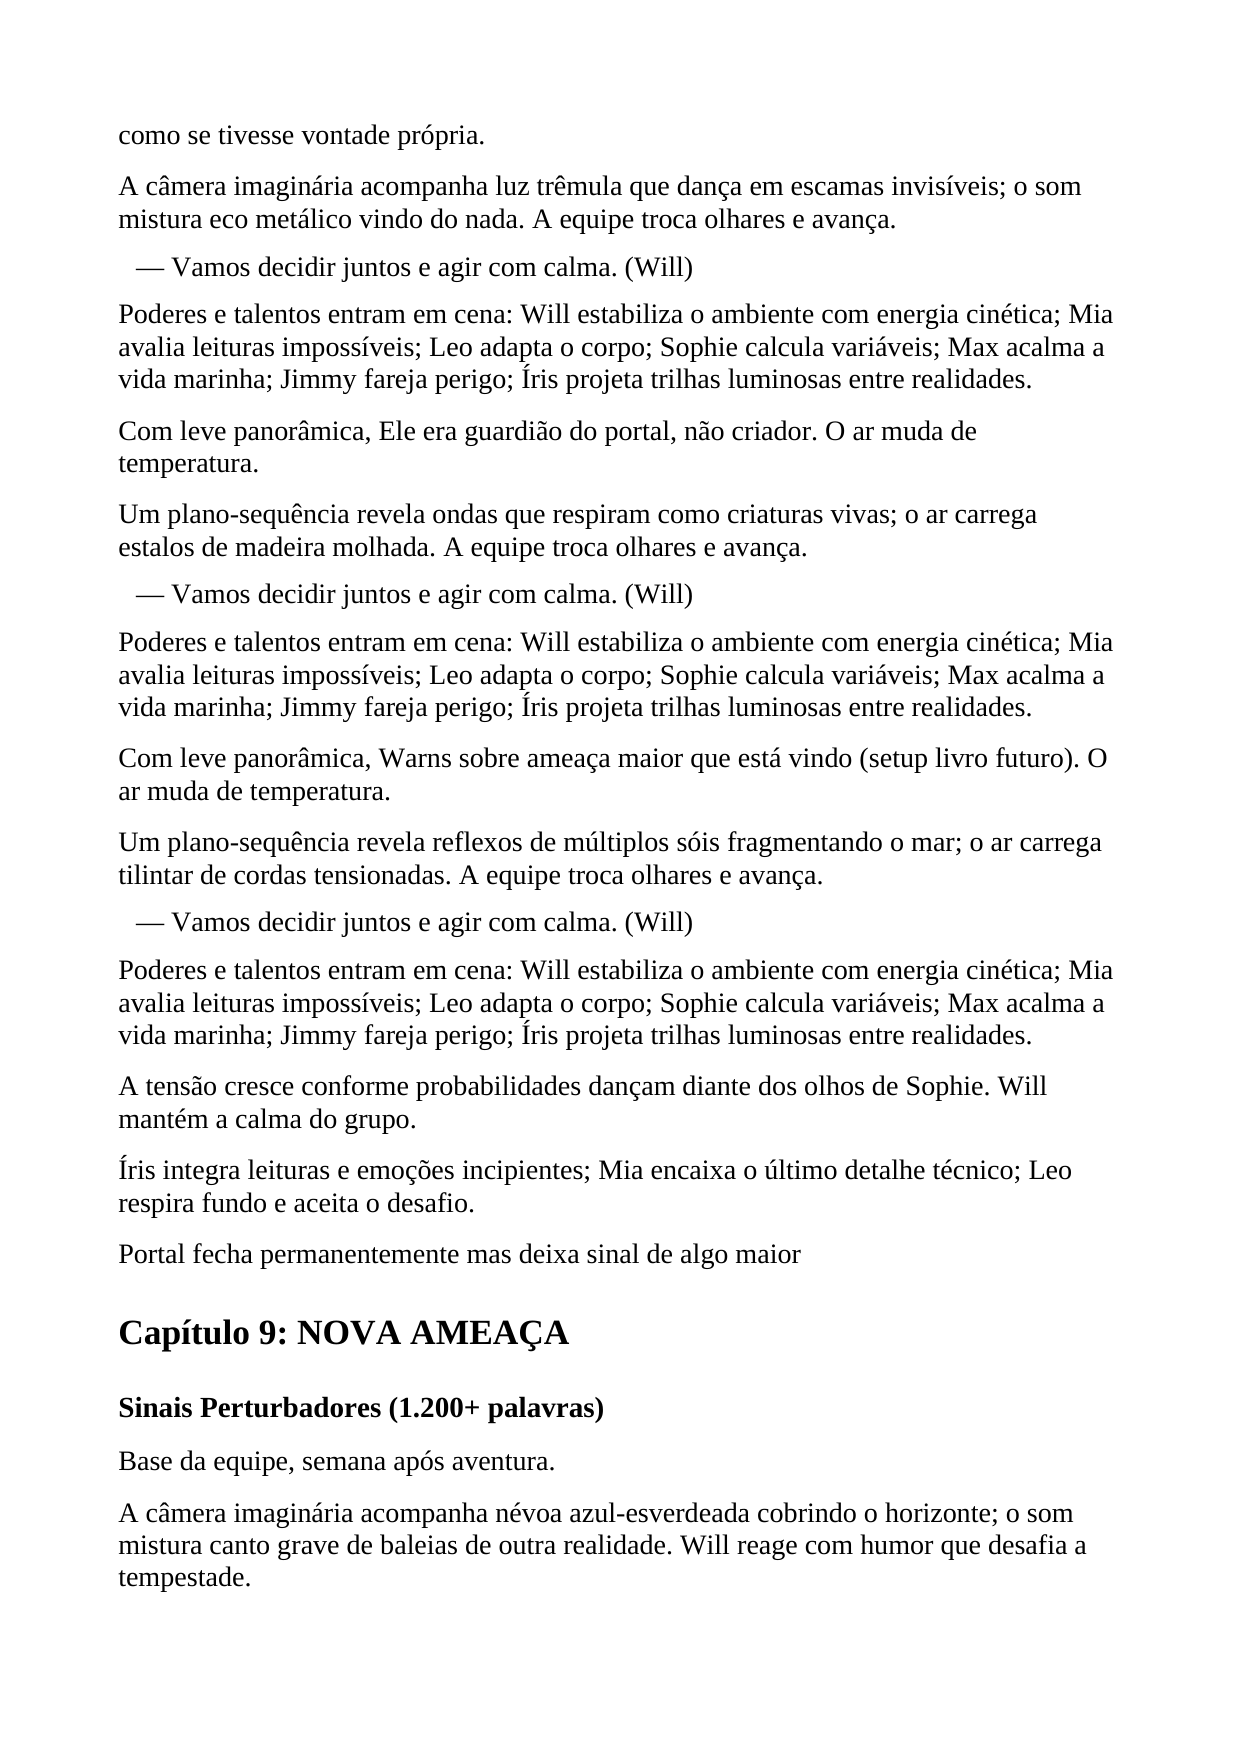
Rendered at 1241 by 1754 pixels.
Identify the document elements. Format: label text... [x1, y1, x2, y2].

subtitle Sinais Perturbadores (1.200+ palavras) [118, 1391, 1122, 1424]
text Portal fecha permanentemente mas deixa sinal de algo maior [118, 1237, 1122, 1269]
text Um plano-sequência revela reflexos de múltiplos sóis fragmentando o mar; o ar carrega tilintar de cordas tensionadas. A equipe troca olhares e avança. [118, 825, 1122, 890]
text Poderes e talentos entram em cena: Will estabiliza o ambiente com energia cinética; Mia avalia leituras impossíveis; Leo adapta o corpo; Sophie calcula variáveis; Max acalma a vida marinha; Jimmy fareja perigo; Íris projeta trilhas luminosas entre realidades. [118, 953, 1122, 1051]
text Íris integra leituras e emoções incipientes; Mia encaixa o último detalhe técnico; Leo respira fundo e aceita o desafio. [118, 1153, 1122, 1218]
text A tensão cresce conforme probabilidades dançam diante dos olhos de Sophie. Will mantém a calma do grupo. [118, 1069, 1122, 1134]
text A câmera imaginária acompanha luz trêmula que dança em escamas invisíveis; o som mistura eco metálico vindo do nada. A equipe troca olhares e avança. [118, 169, 1122, 234]
text Poderes e talentos entram em cena: Will estabiliza o ambiente com energia cinética; Mia avalia leituras impossíveis; Leo adapta o corpo; Sophie calcula variáveis; Max acalma a vida marinha; Jimmy fareja perigo; Íris projeta trilhas luminosas entre realidades. [118, 297, 1122, 395]
text A câmera imaginária acompanha névoa azul-esverdeada cobrindo o horizonte; o som mistura canto grave de baleias de outra realidade. Will reage com humor que desafia a tempestade. [118, 1496, 1122, 1593]
text como se tivesse vontade própria. [118, 118, 1122, 151]
text Com leve panorâmica, Warns sobre ameaça maior que está vindo (setup livro futuro). O ar muda de temperatura. [118, 742, 1122, 806]
text — Vamos decidir juntos e agir com calma. (Will) [118, 578, 1122, 610]
subtitle Capítulo 9: NOVA AMEAÇA [118, 1311, 1122, 1352]
text Base da equipe, semana após aventura. [118, 1444, 1122, 1477]
text Com leve panorâmica, Ele era guardião do portal, não criador. O ar muda de temperatura. [118, 414, 1122, 478]
text Um plano-sequência revela ondas que respiram como criaturas vivas; o ar carrega estalos de madeira molhada. A equipe troca olhares e avança. [118, 497, 1122, 562]
text — Vamos decidir juntos e agir com calma. (Will) [118, 250, 1122, 282]
text — Vamos decidir juntos e agir com calma. (Will) [118, 906, 1122, 938]
text Poderes e talentos entram em cena: Will estabiliza o ambiente com energia cinética; Mia avalia leituras impossíveis; Leo adapta o corpo; Sophie calcula variáveis; Max acalma a vida marinha; Jimmy fareja perigo; Íris projeta trilhas luminosas entre realidades. [118, 625, 1122, 723]
